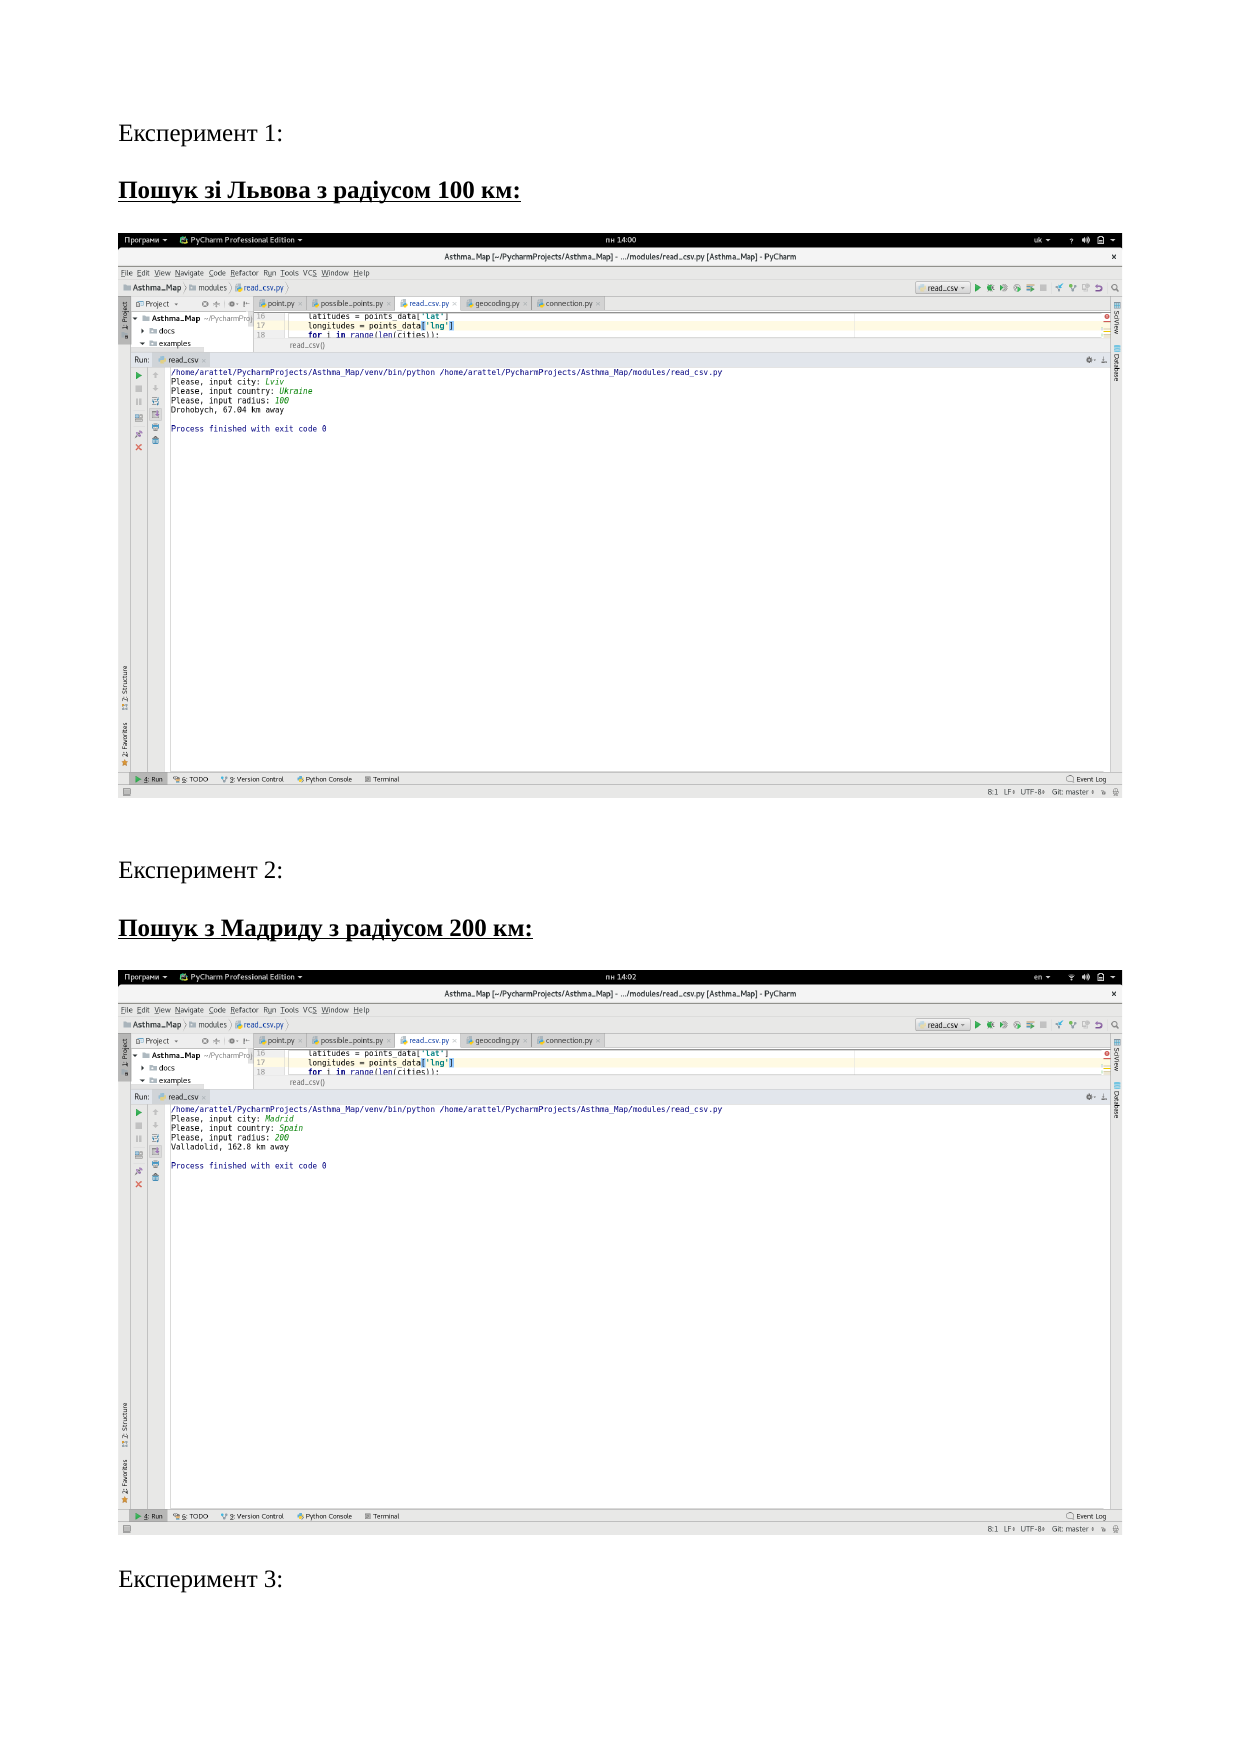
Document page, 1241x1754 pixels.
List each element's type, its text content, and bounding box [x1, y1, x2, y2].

picture [118, 233, 1123, 798]
text Експеримент 3: [118, 1564, 1122, 1592]
text Пошук з Мадриду з радіусом 200 км: [118, 913, 1122, 942]
text Пошук зі Львова з радіусом 100 км: [118, 176, 1122, 204]
text Експеримент 1: [118, 118, 1122, 147]
picture [118, 970, 1123, 1535]
text Експеримент 2: [118, 855, 1122, 884]
